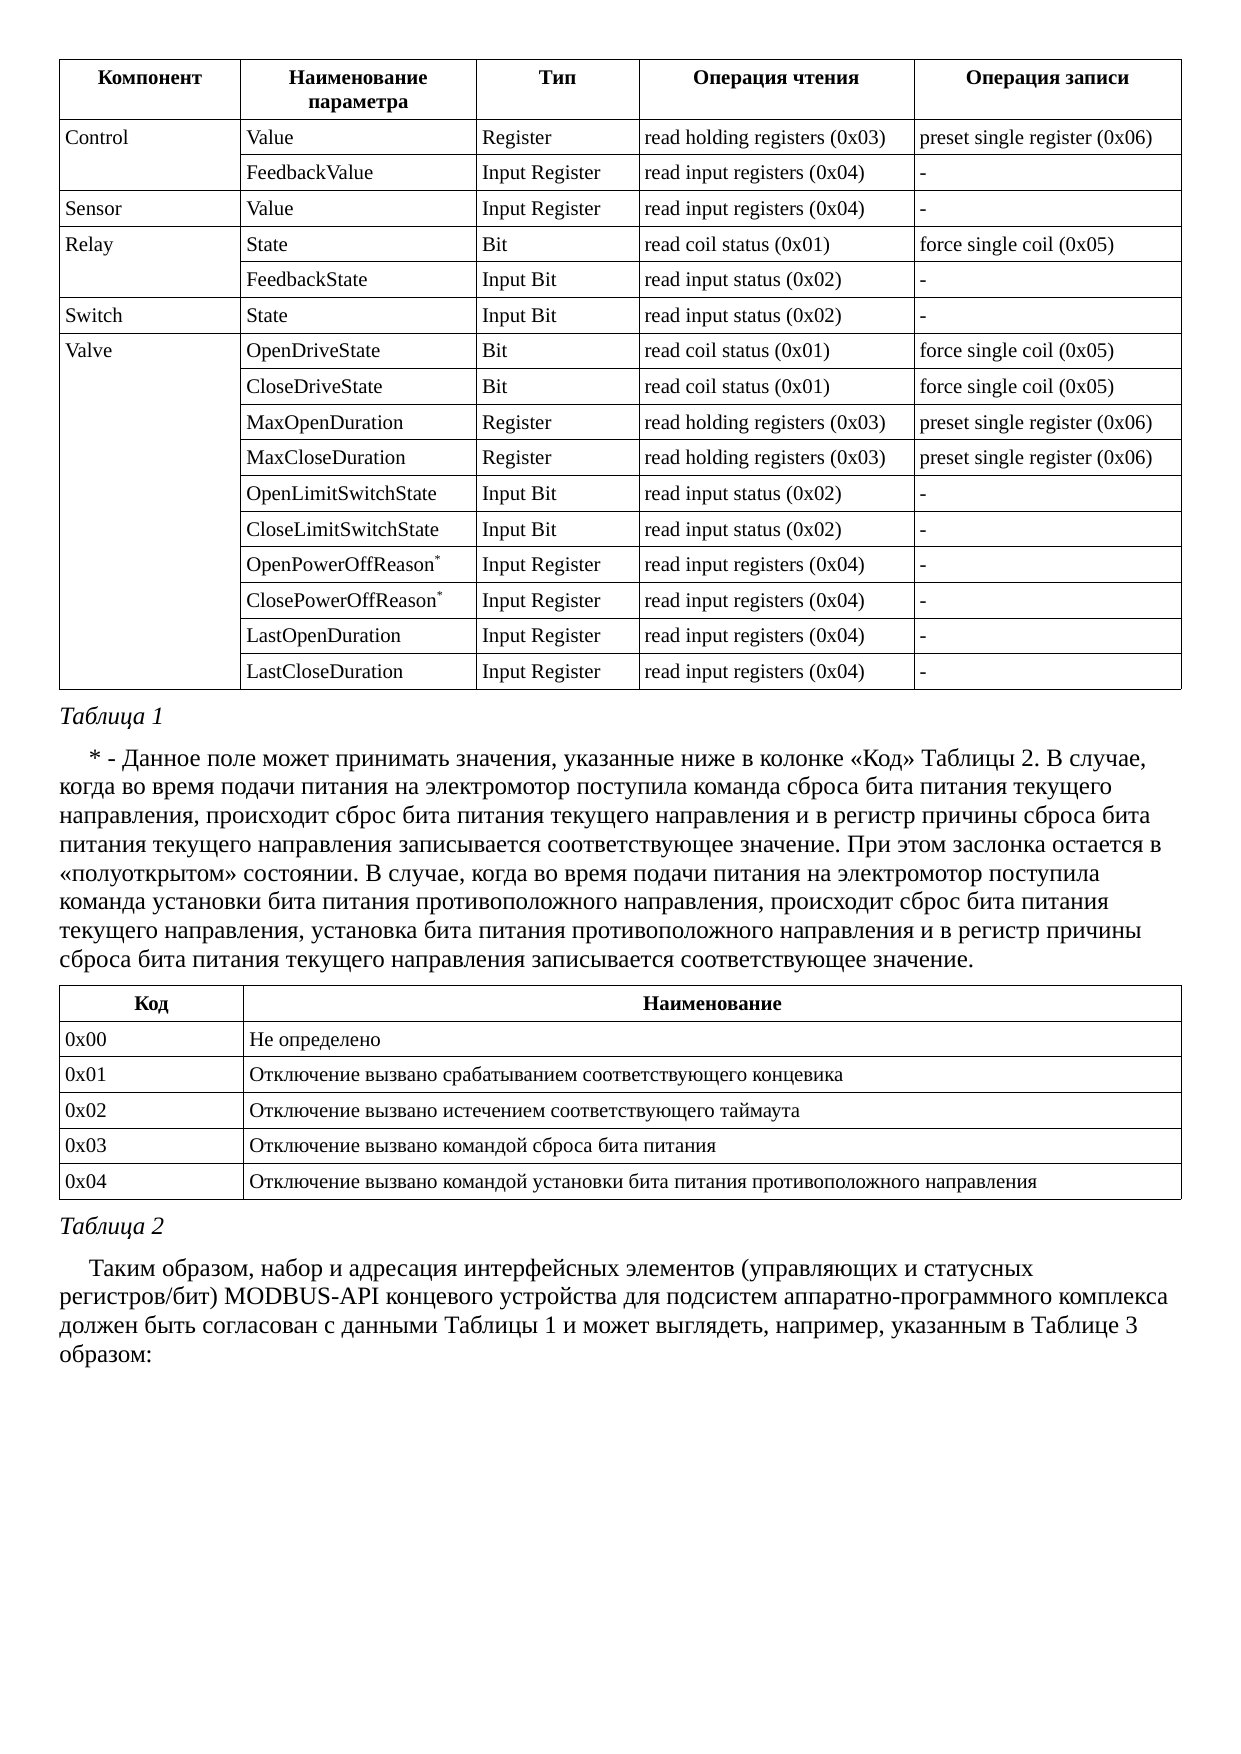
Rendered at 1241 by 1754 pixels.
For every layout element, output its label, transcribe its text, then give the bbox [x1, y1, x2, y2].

table_cell Input Register [477, 583, 639, 617]
table_header Компонент [60, 60, 240, 119]
table_cell FeedbackValue [241, 155, 476, 190]
table_header Операция чтения [640, 60, 914, 119]
table_cell 0x00 [60, 1022, 243, 1056]
table_cell Отключение вызвано командой установки бита питания противоположного направления [244, 1164, 1181, 1199]
table_cell read coil status (0x01) [640, 369, 914, 404]
table_header Операция записи [915, 60, 1181, 119]
table_cell Отключение вызвано командой сброса бита питания [244, 1129, 1181, 1163]
table_cell Register [477, 440, 639, 475]
table_cell preset single register (0x06) [915, 440, 1181, 475]
table_cell Valve [60, 334, 240, 689]
table_cell read input status (0x02) [640, 298, 914, 332]
table_cell 0x01 [60, 1057, 243, 1092]
table_cell read holding registers (0x03) [640, 405, 914, 439]
table_cell read holding registers (0x03) [640, 440, 914, 475]
table_cell - [915, 619, 1181, 653]
table_cell Input Register [477, 619, 639, 653]
table_cell - [915, 583, 1181, 617]
table_cell force single coil (0x05) [915, 227, 1181, 261]
table_cell - [915, 512, 1181, 546]
table_cell Bit [477, 334, 639, 368]
table_cell LastCloseDuration [241, 654, 476, 689]
table_cell - [915, 298, 1181, 332]
table_cell read input registers (0x04) [640, 583, 914, 617]
text Таблица 1 [59, 701, 1181, 730]
table_cell preset single register (0x06) [915, 405, 1181, 439]
table_cell CloseDriveState [241, 369, 476, 404]
table_cell - [915, 654, 1181, 689]
table_cell - [915, 155, 1181, 190]
table_cell preset single register (0x06) [915, 120, 1181, 154]
table_cell Bit [477, 227, 639, 261]
table_cell Input Bit [477, 262, 639, 297]
table_cell read input registers (0x04) [640, 654, 914, 689]
table_cell read input registers (0x04) [640, 547, 914, 582]
table_cell read holding registers (0x03) [640, 120, 914, 154]
table_cell read input registers (0x04) [640, 619, 914, 653]
table_cell 0x04 [60, 1164, 243, 1199]
table_cell LastOpenDuration [241, 619, 476, 653]
table_cell Relay [60, 227, 240, 297]
table_cell Input Bit [477, 476, 639, 511]
text Таблица 2 [59, 1211, 1181, 1240]
table_cell - [915, 262, 1181, 297]
table_cell read input status (0x02) [640, 476, 914, 511]
table_cell Input Register [477, 654, 639, 689]
table_cell State [241, 227, 476, 261]
table_cell Input Bit [477, 298, 639, 332]
table_cell Sensor [60, 191, 240, 226]
table_cell Value [241, 120, 476, 154]
table_cell OpenPowerOffReason* [241, 547, 476, 582]
table_cell read input status (0x02) [640, 512, 914, 546]
table_cell MaxCloseDuration [241, 440, 476, 475]
table_cell force single coil (0x05) [915, 334, 1181, 368]
table_cell Input Register [477, 191, 639, 226]
text * - Данное поле может принимать значения, указанные ниже в колонке «Код» Таблицы 2. В случае, когда во время подачи питания на электромотор поступила команда сброса бита питания текущего направления, происходит сброс бита питания текущего направления и в регистр причины сброса бита питания текущего направления записывается соответствующее значение. При этом заслонка остается в «полуоткрытом» состоянии. В случае, когда во время подачи питания на электромотор поступила команда установки бита питания противоположного направления, происходит сброс бита питания текущего направления, установка бита питания противоположного направления и в регистр причины сброса бита питания текущего направления записывается соответствующее значение. [59, 743, 1181, 973]
table_cell CloseLimitSwitchState [241, 512, 476, 546]
table_cell Switch [60, 298, 240, 332]
text Таким образом, набор и адресация интерфейсных элементов (управляющих и статусных регистров/бит) MODBUS-API концевого устройства для подсистем аппаратно-программного комплекса должен быть согласован с данными Таблицы 1 и может выглядеть, например, указанным в Таблице 3 образом: [59, 1253, 1181, 1368]
table_cell read coil status (0x01) [640, 334, 914, 368]
table_cell ClosePowerOffReason* [241, 583, 476, 617]
table_cell Register [477, 120, 639, 154]
table_cell State [241, 298, 476, 332]
table_cell Input Bit [477, 512, 639, 546]
table_cell read input status (0x02) [640, 262, 914, 297]
table_cell FeedbackState [241, 262, 476, 297]
table_cell Bit [477, 369, 639, 404]
table_cell - [915, 547, 1181, 582]
table_cell read input registers (0x04) [640, 155, 914, 190]
table_header Наименование параметра [241, 60, 476, 119]
table_cell read coil status (0x01) [640, 227, 914, 261]
table_cell 0x03 [60, 1129, 243, 1163]
table_cell OpenLimitSwitchState [241, 476, 476, 511]
table_cell Отключение вызвано срабатыванием соответствующего концевика [244, 1057, 1181, 1092]
table_cell Input Register [477, 547, 639, 582]
table_cell Не определено [244, 1022, 1181, 1056]
table_header Наименование [244, 986, 1181, 1021]
table_cell - [915, 476, 1181, 511]
table_cell read input registers (0x04) [640, 191, 914, 226]
table_cell force single coil (0x05) [915, 369, 1181, 404]
table_cell Value [241, 191, 476, 226]
table_cell Register [477, 405, 639, 439]
table_cell 0x02 [60, 1093, 243, 1128]
table_cell - [915, 191, 1181, 226]
table_cell Input Register [477, 155, 639, 190]
table_cell MaxOpenDuration [241, 405, 476, 439]
table_header Код [60, 986, 243, 1021]
table_cell Control [60, 120, 240, 190]
table_cell Отключение вызвано истечением соответствующего таймаута [244, 1093, 1181, 1128]
table_header Тип [477, 60, 639, 119]
table_cell OpenDriveState [241, 334, 476, 368]
